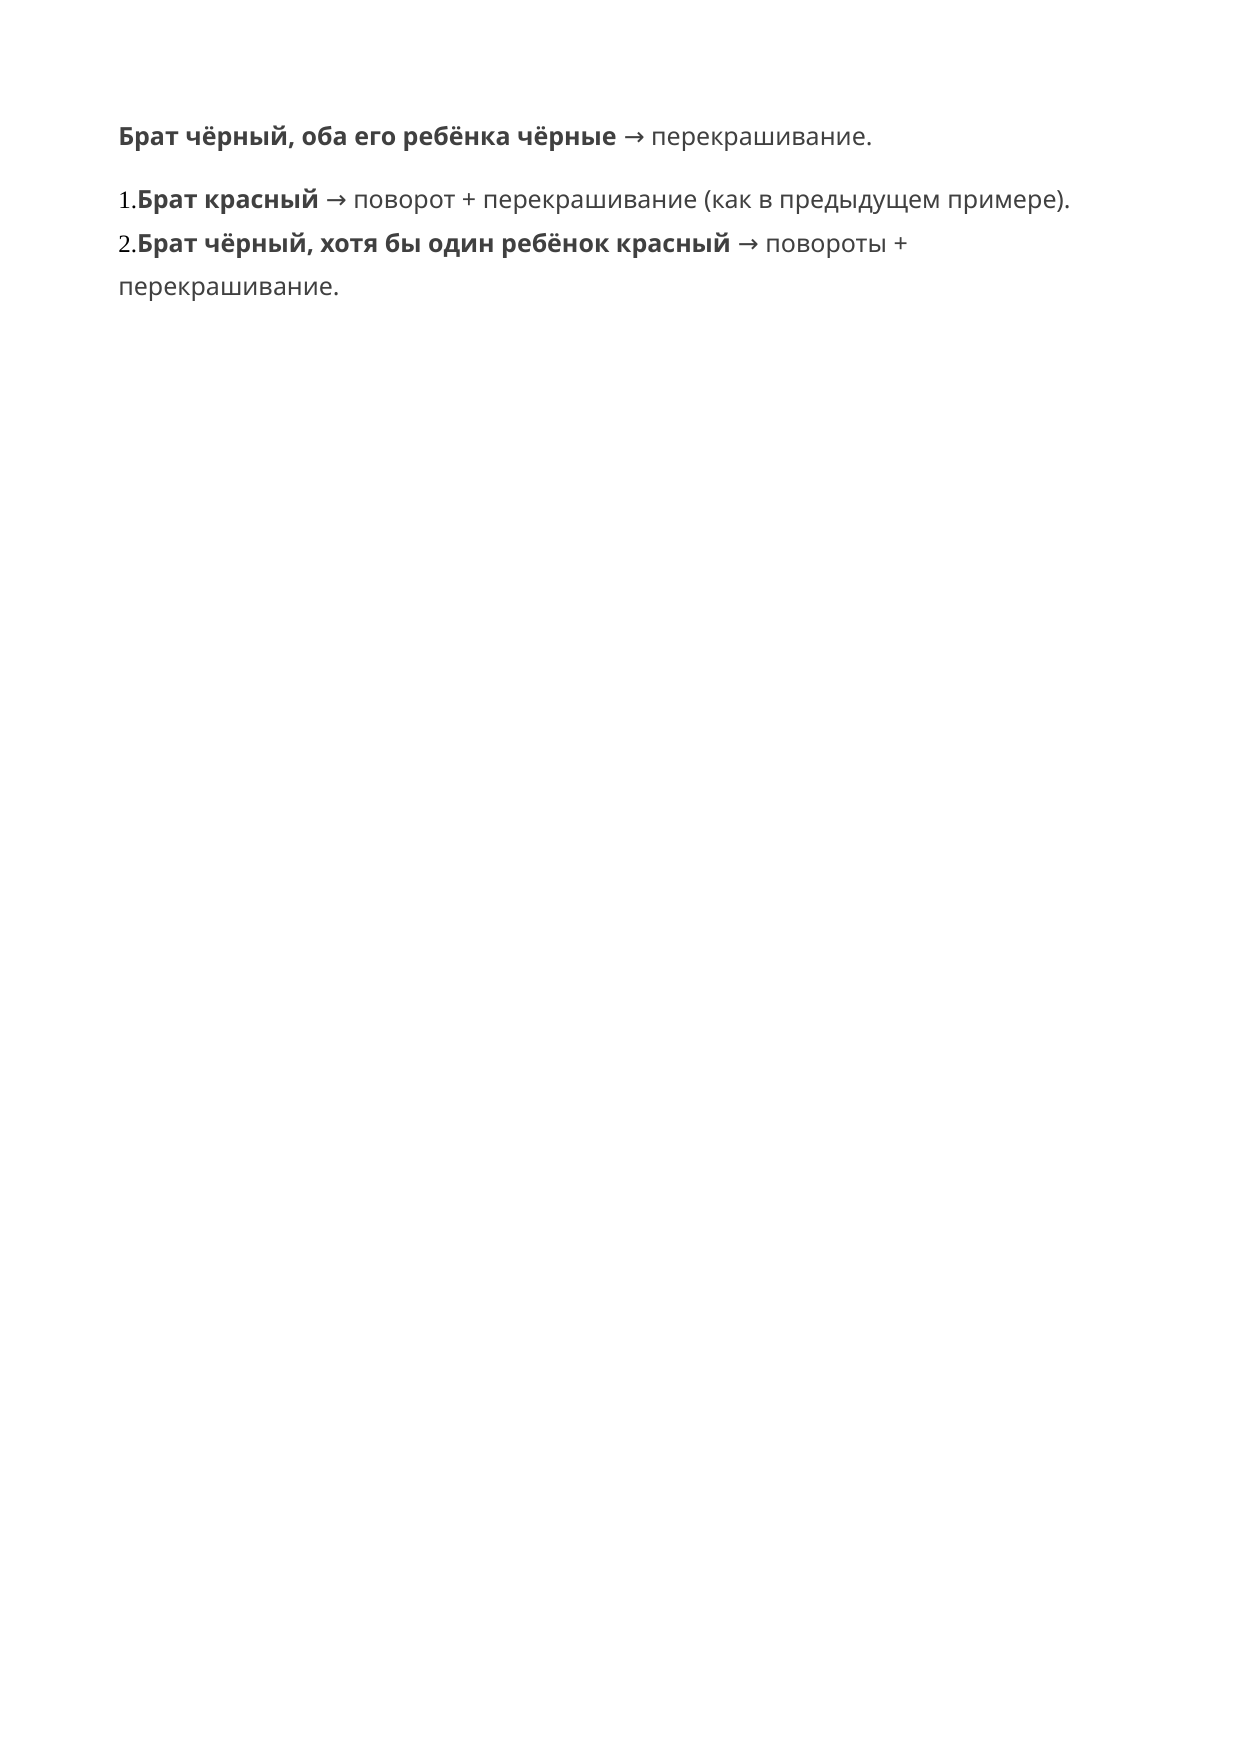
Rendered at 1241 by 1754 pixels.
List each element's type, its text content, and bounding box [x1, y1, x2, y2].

text Брат чёрный, оба его ребёнка чёрные → перекрашивание. [118, 118, 1122, 152]
list Брат чёрный, хотя бы один ребёнок красный → повороты + перекрашивание. [118, 216, 1122, 303]
list Брат красный → поворот + перекрашивание (как в предыдущем примере). [118, 172, 1122, 216]
